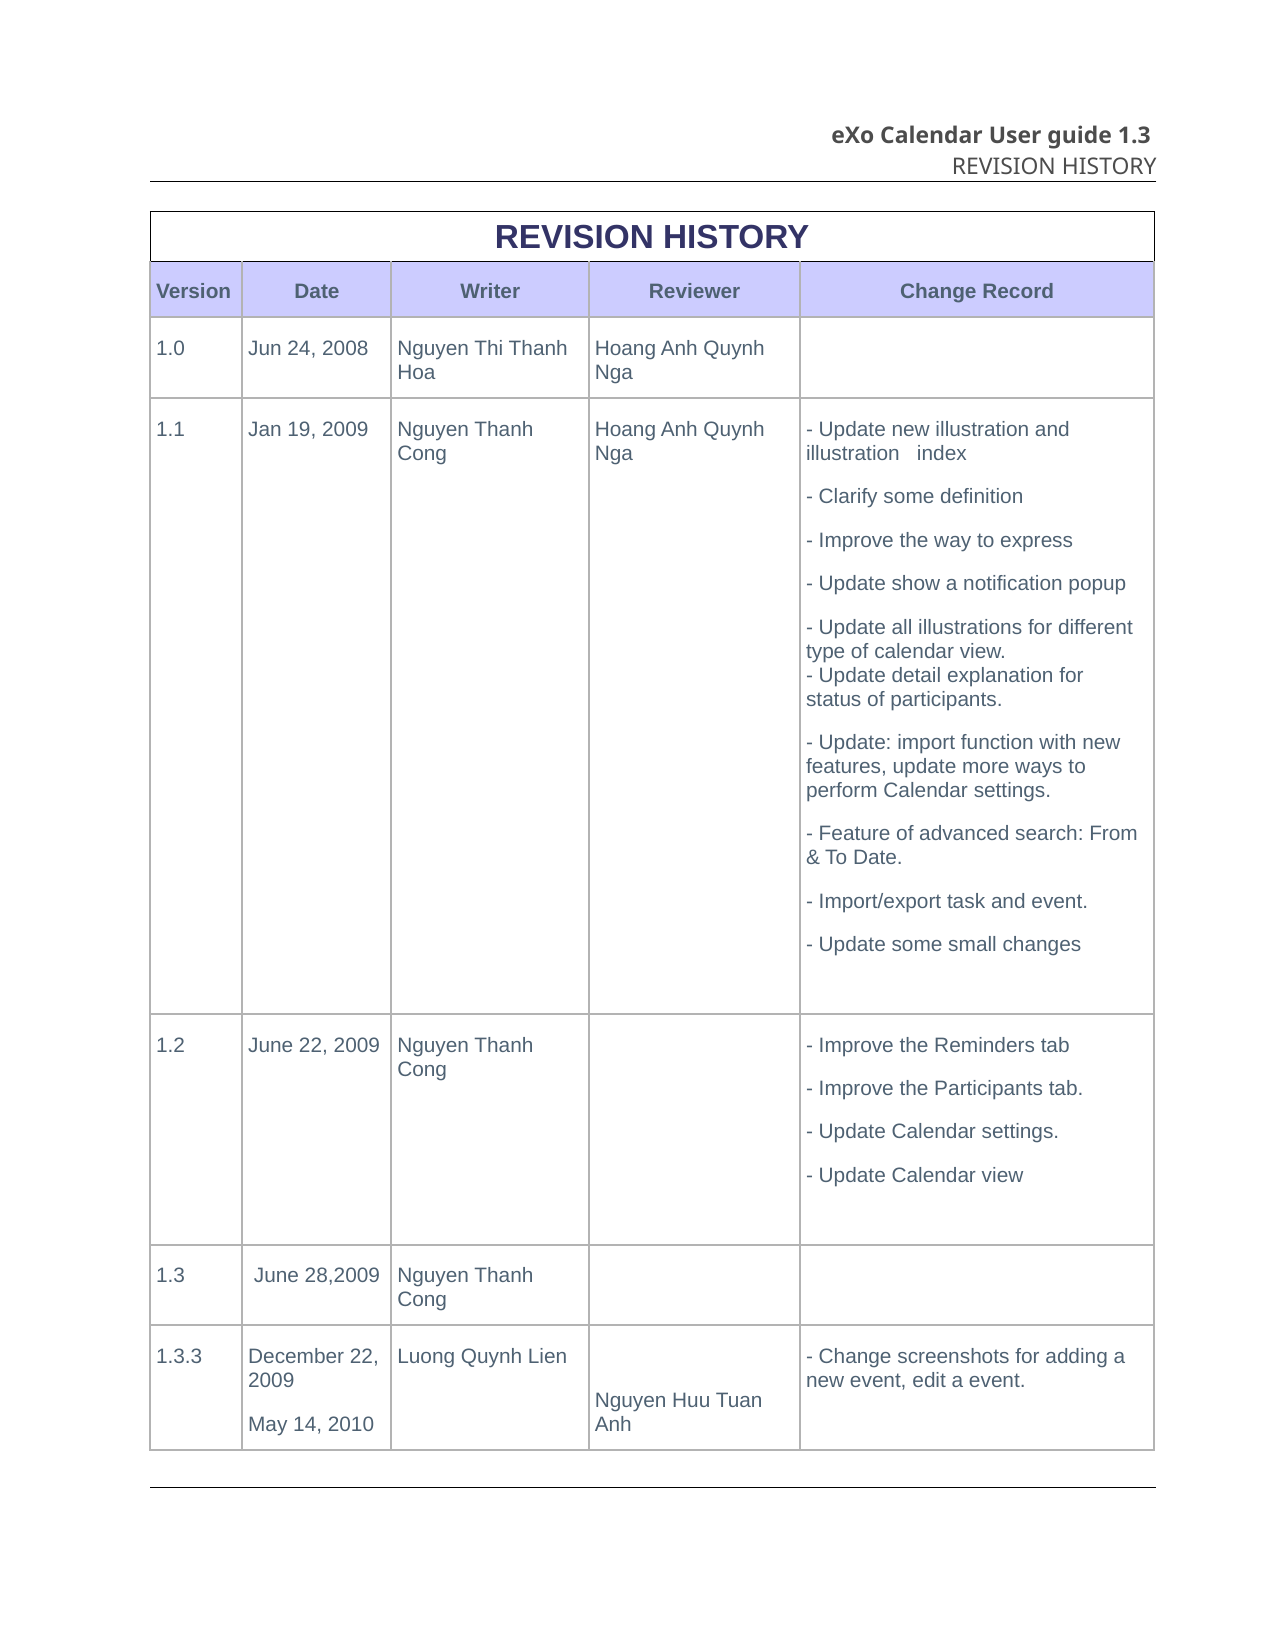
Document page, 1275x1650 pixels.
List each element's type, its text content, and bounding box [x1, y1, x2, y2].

table_cell [801, 318, 1153, 397]
table_cell [590, 1246, 799, 1324]
table_cell Version [151, 262, 241, 316]
table_cell Hoang Anh Quynh Nga [590, 318, 799, 397]
table_cell 1.1 [151, 399, 241, 1013]
table_cell Nguyen Thi Thanh Hoa [392, 318, 588, 397]
table_cell December 22, 2009 May 14, 2010 [243, 1326, 390, 1449]
table_cell Jun 24, 2008 [243, 318, 390, 397]
table_cell - Update new illustration and illustration index - Clarify some definition - Improve the way to express - Update show a notification popup - Update all illustrations for different type of calendar view. - Update detail explanation for status of participants. - Update: import function with new features, update more ways to perform Calendar settings. - Feature of advanced search: From & To Date. - Import/export task and event. - Update some small changes [801, 399, 1153, 1013]
table_cell June 28,2009 [243, 1246, 390, 1324]
table_cell Nguyen Huu Tuan Anh [590, 1326, 799, 1449]
table_cell Date [243, 262, 390, 316]
table_cell Jan 19, 2009 [243, 399, 390, 1013]
table_cell - Improve the Reminders tab - Improve the Participants tab. - Update Calendar settings. - Update Calendar view [801, 1015, 1153, 1243]
table_cell 1.2 [151, 1015, 241, 1243]
table_cell June 22, 2009 [243, 1015, 390, 1243]
table_header REVISION HISTORY [151, 212, 1154, 261]
table_cell Reviewer [590, 262, 799, 316]
table_cell Change Record [801, 262, 1153, 316]
table_cell 1.3.3 [151, 1326, 241, 1449]
table_cell Nguyen Thanh Cong [392, 1246, 588, 1324]
table_cell 1.0 [151, 318, 241, 397]
table_cell Nguyen Thanh Cong [392, 399, 588, 1013]
table_cell Hoang Anh Quynh Nga [590, 399, 799, 1013]
table_cell [801, 1246, 1153, 1324]
table_cell - Change screenshots for adding a new event, edit a event. [801, 1326, 1153, 1449]
table_cell 1.3 [151, 1246, 241, 1324]
table_cell Nguyen Thanh Cong [392, 1015, 588, 1243]
table_cell Writer [392, 262, 588, 316]
table_cell [590, 1015, 799, 1243]
table_cell Luong Quynh Lien [392, 1326, 588, 1449]
